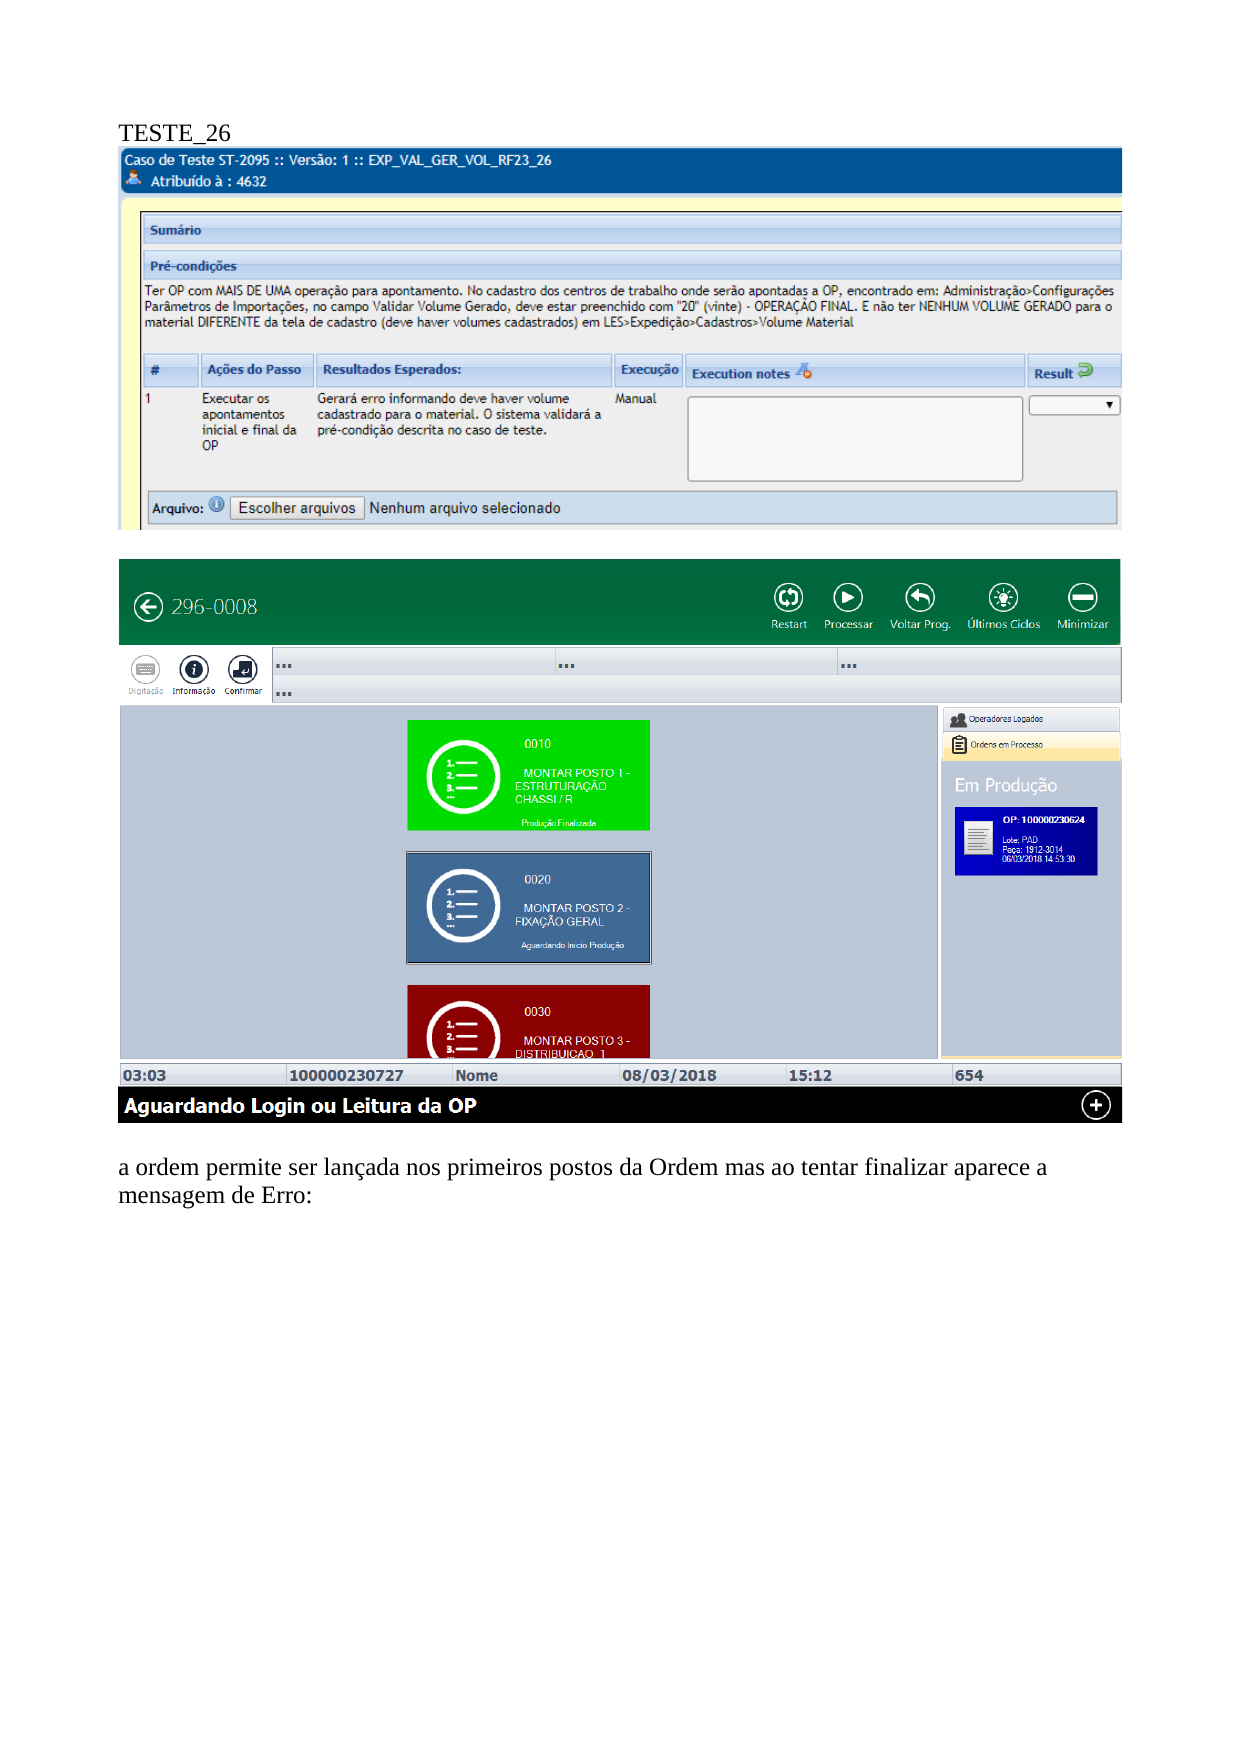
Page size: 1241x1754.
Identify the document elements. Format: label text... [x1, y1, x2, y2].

picture [118, 558, 1123, 1123]
text TESTE_26 [118, 118, 1122, 146]
picture [118, 146, 1123, 530]
text a ordem permite ser lançada nos primeiros postos da Ordem mas ao tentar finalizar aparece a mensagem de Erro: [118, 1152, 1122, 1209]
